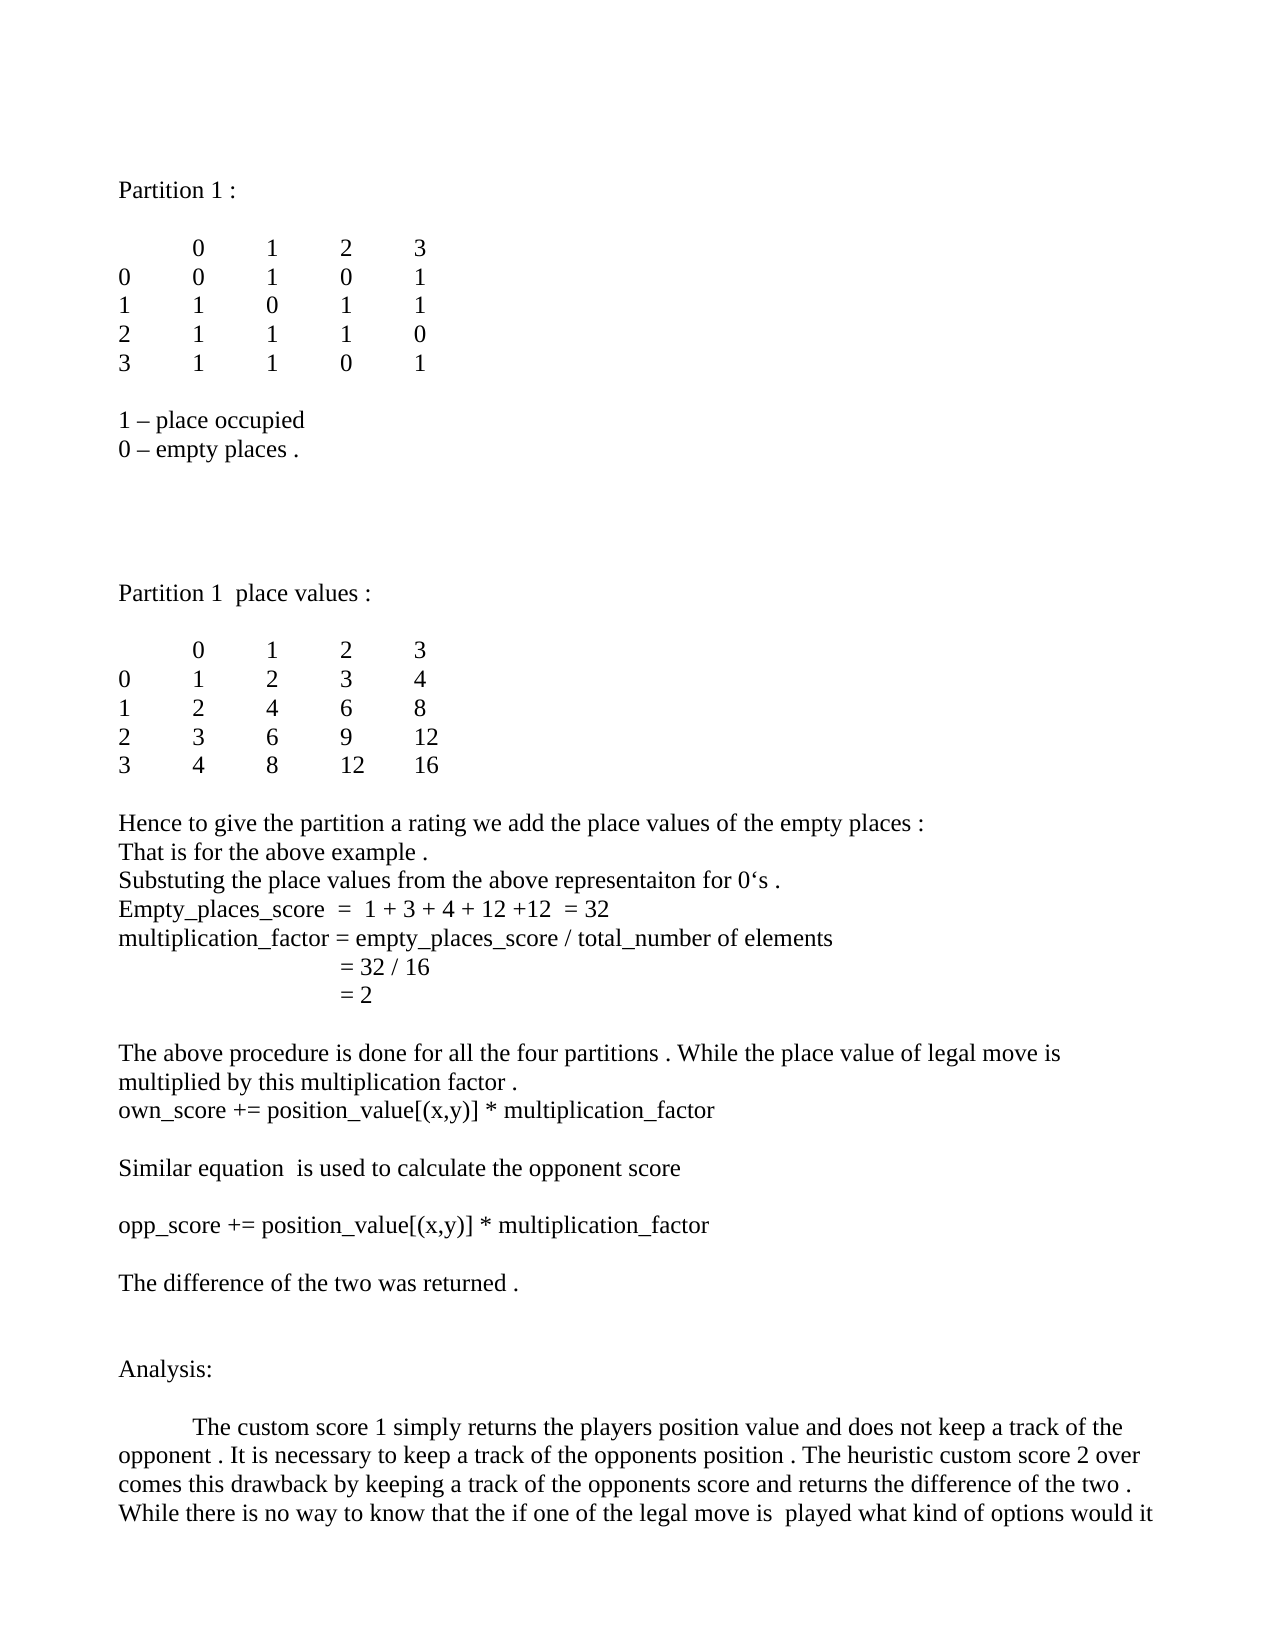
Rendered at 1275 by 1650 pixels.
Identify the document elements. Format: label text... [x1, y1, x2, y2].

text The above procedure is done for all the four partitions . While the place value of legal move is multiplied by this multiplication factor . [118, 1038, 1157, 1096]
text 0 – empty places . [118, 434, 1157, 463]
text = 32 / 16 [118, 952, 1157, 981]
text = 2 [118, 981, 1157, 1009]
text That is for the above example . [118, 837, 1157, 866]
text Analysis: [118, 1354, 1157, 1383]
text Partition 1 place values : [118, 578, 1157, 607]
text 2 3 6 9 12 [118, 722, 1157, 751]
text 1 1 0 1 1 [118, 291, 1157, 319]
text Hence to give the partition a rating we add the place values of the empty places : [118, 808, 1157, 837]
text 0 1 2 3 [118, 636, 1157, 664]
text Substuting the place values from the above representaiton for 0‘s . [118, 866, 1157, 894]
text 1 – place occupied [118, 406, 1157, 434]
text 1 2 4 6 8 [118, 693, 1157, 722]
text 0 0 1 0 1 [118, 262, 1157, 291]
text own_score += position_value[(x,y)] * multiplication_factor [118, 1096, 1157, 1124]
text 2 1 1 1 0 [118, 319, 1157, 348]
text multiplication_factor = empty_places_score / total_number of elements [118, 923, 1157, 952]
text 3 1 1 0 1 [118, 348, 1157, 377]
text 0 1 2 3 [118, 233, 1157, 262]
text Empty_places_score = 1 + 3 + 4 + 12 +12 = 32 [118, 894, 1157, 923]
text opp_score += position_value[(x,y)] * multiplication_factor [118, 1211, 1157, 1239]
text The custom score 1 simply returns the players position value and does not keep a track of the opponent . It is necessary to keep a track of the opponents position . The heuristic custom score 2 over comes this drawback by keeping a track of the opponents score and returns the difference of the two . While there is no way to know that the if one of the legal move is played what kind of options would it [118, 1412, 1157, 1527]
text The difference of the two was returned . [118, 1268, 1157, 1297]
text Similar equation is used to calculate the opponent score [118, 1153, 1157, 1182]
text 3 4 8 12 16 [118, 751, 1157, 779]
text Partition 1 : [118, 176, 1157, 204]
text 0 1 2 3 4 [118, 664, 1157, 693]
